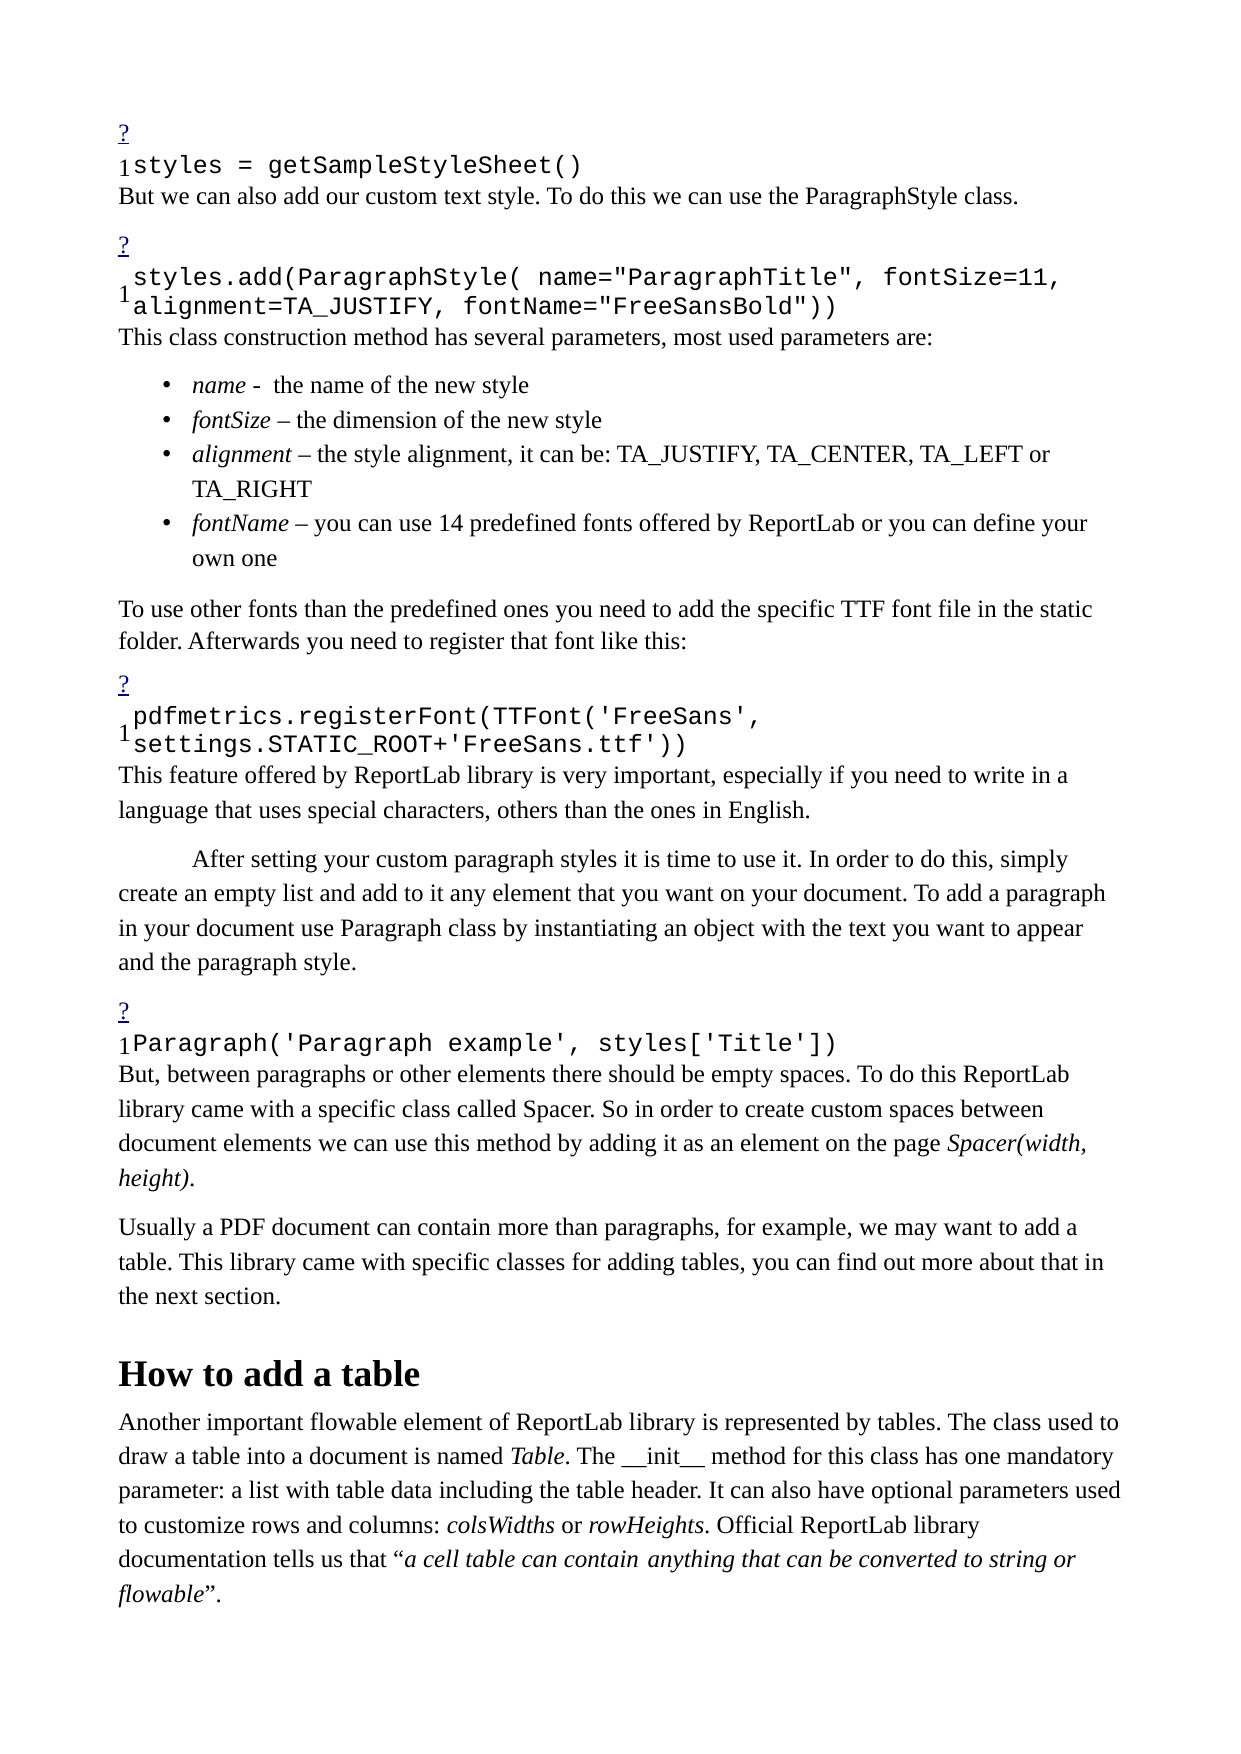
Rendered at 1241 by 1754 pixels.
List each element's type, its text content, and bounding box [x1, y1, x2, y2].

text But, between paragraphs or other elements there should be empty spaces. To do this ReportLab library came with a specific class called Spacer. So in order to create custom spaces between document elements we can use this method by adding it as an element on the page Spacer(width, height). [118, 1059, 1122, 1192]
list alignment – the style alignment, it can be: TA_JUSTIFY, TA_CENTER, TA_LEFT or TA_RIGHT [162, 439, 1122, 503]
text ? [118, 669, 1122, 698]
text After setting your custom paragraph styles it is time to use it. In order to do this, simply create an empty list and add to it any element that you want on your document. To add a paragraph in your document use Paragraph class by instantiating an object with the text you want to appear and the paragraph style. [118, 844, 1122, 976]
table_header pdfmetrics.registerFont(TTFont('FreeSans', settings.STATIC_ROOT+'FreeSans.ttf')) [133, 704, 1122, 760]
list fontSize – the dimension of the new style [162, 405, 1122, 434]
text But we can also add our custom text style. To do this we can use the ParagraphStyle class. [118, 181, 1122, 210]
table_header 1 [118, 1031, 133, 1059]
text To use other fonts than the predefined ones you need to add the specific TTF font file in the static folder. Afterwards you need to register that font like this: [118, 592, 1122, 654]
table_header 1 [118, 153, 133, 181]
text This class construction method has several parameters, most used parameters are: [118, 322, 1122, 350]
table_header styles.add(ParagraphStyle( name="ParagraphTitle", fontSize=11, alignment=TA_JUSTIFY, fontName="FreeSansBold")) [133, 265, 1122, 322]
table_header 1 [118, 265, 133, 322]
text Another important flowable element of ReportLab library is represented by tables. The class used to draw a table into a document is named Table. The __init__ method for this class has one mandatory parameter: a list with table data including the table header. It can also have optional parameters used to customize rows and columns: colsWidths or rowHeights. Official ReportLab library documentation tells us that “a cell table can contain anything that can be converted to string or flowable”. [118, 1407, 1122, 1608]
list name - the name of the new style [162, 371, 1122, 399]
text Usually a PDF document can contain more than paragraphs, for example, we may want to add a table. This library came with specific classes for adding tables, you can find out more about that in the next section. [118, 1212, 1122, 1310]
text ? [118, 996, 1122, 1025]
text This feature offered by ReportLab library is very important, especially if you need to write in a language that uses special characters, others than the ones in English. [118, 760, 1122, 823]
table_header Paragraph('Paragraph example', styles['Title']) [133, 1031, 846, 1059]
table_header 1 [118, 704, 133, 760]
table_header styles = getSampleStyleSheet() [133, 153, 587, 181]
text ? [118, 118, 1122, 147]
text ? [118, 230, 1122, 259]
subtitle How to add a table [118, 1351, 1122, 1394]
list fontName – you can use 14 predefined fonts offered by ReportLab or you can define your own one [162, 508, 1122, 572]
